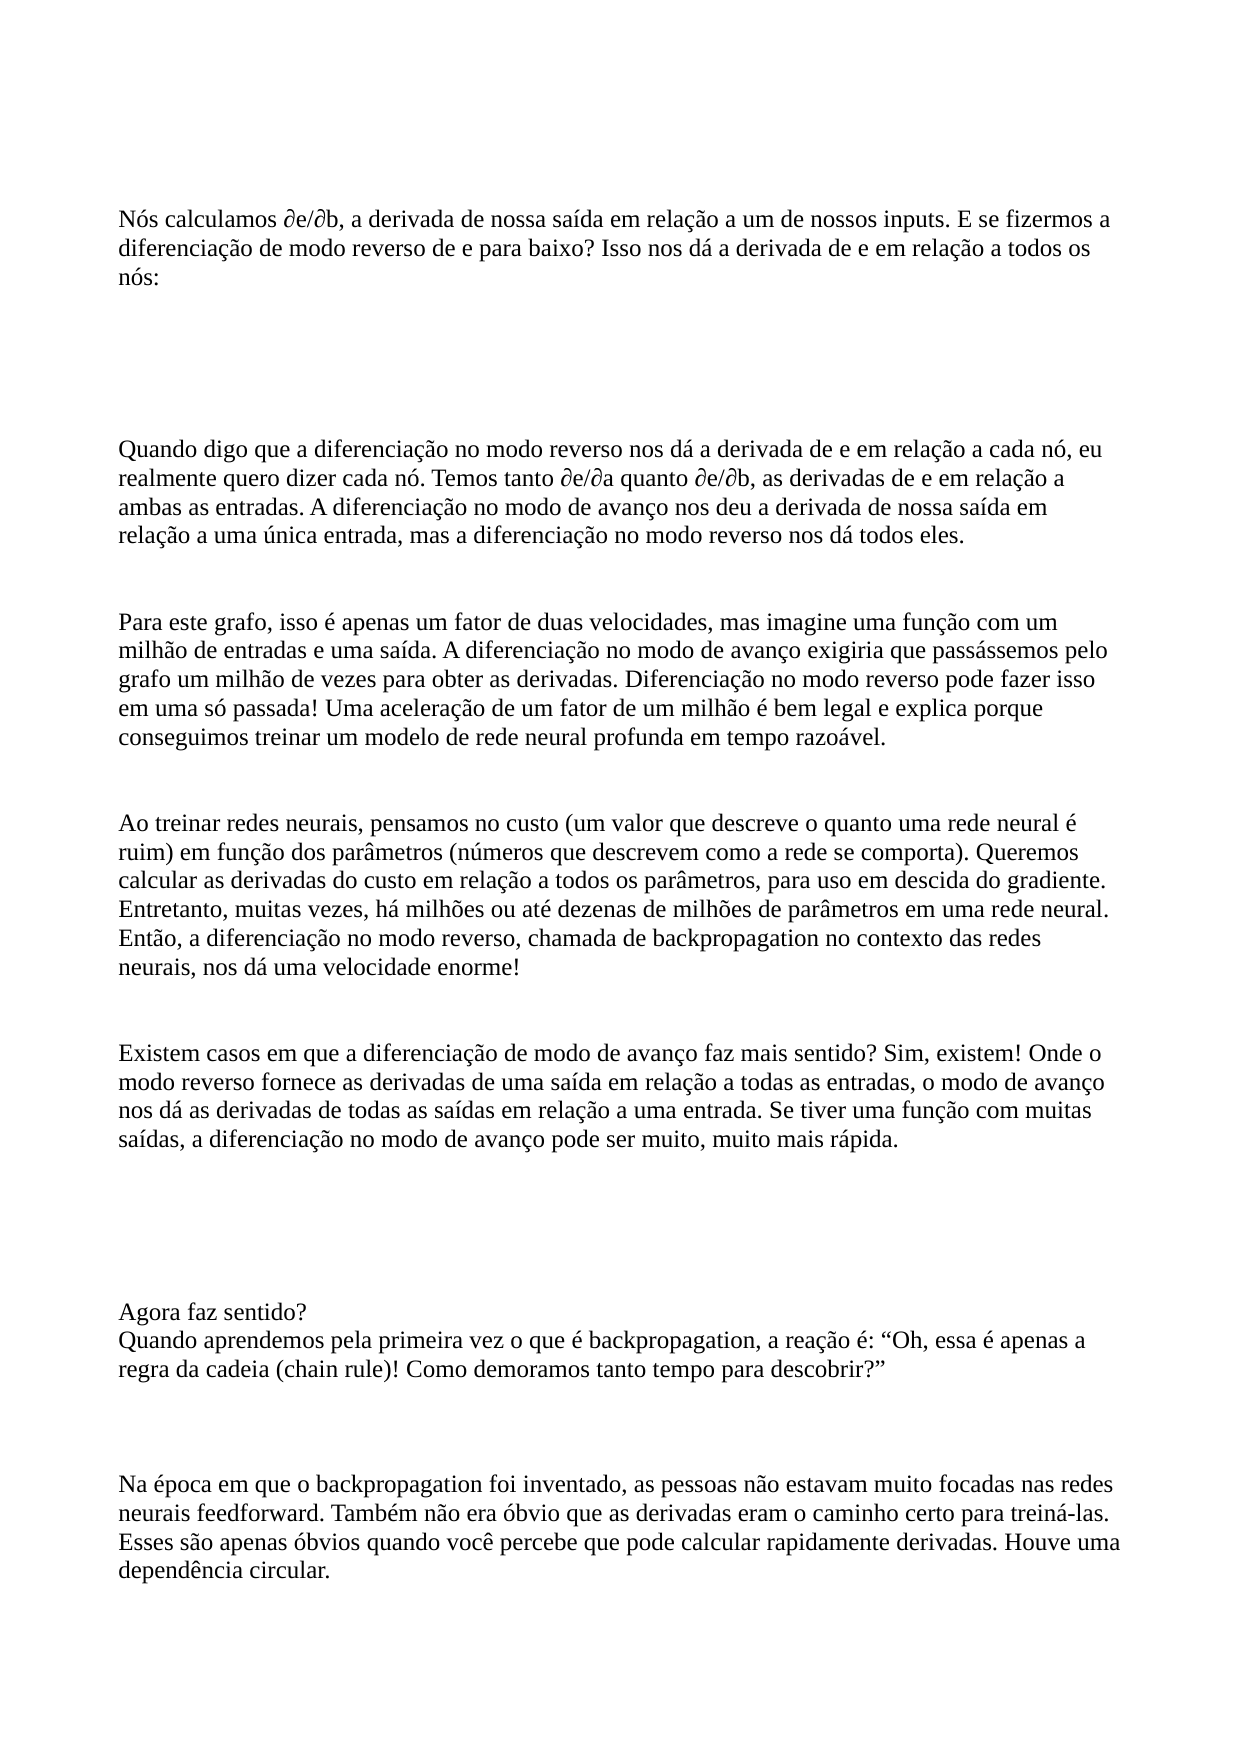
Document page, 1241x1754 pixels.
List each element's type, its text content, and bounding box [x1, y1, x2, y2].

text Para este grafo, isso é apenas um fator de duas velocidades, mas imagine uma função com um milhão de entradas e uma saída. A diferenciação no modo de avanço exigiria que passássemos pelo grafo um milhão de vezes para obter as derivadas. Diferenciação no modo reverso pode fazer isso em uma só passada! Uma aceleração de um fator de um milhão é bem legal e explica porque conseguimos treinar um modelo de rede neural profunda em tempo razoável. [118, 607, 1122, 751]
text Quando digo que a diferenciação no modo reverso nos dá a derivada de e em relação a cada nó, eu realmente quero dizer cada nó. Temos tanto ∂e/∂a quanto ∂e/∂b, as derivadas de e em relação a ambas as entradas. A diferenciação no modo de avanço nos deu a derivada de nossa saída em relação a uma única entrada, mas a diferenciação no modo reverso nos dá todos eles. [118, 434, 1122, 549]
text Ao treinar redes neurais, pensamos no custo (um valor que descreve o quanto uma rede neural é ruim) em função dos parâmetros (números que descrevem como a rede se comporta). Queremos calcular as derivadas do custo em relação a todos os parâmetros, para uso em descida do gradiente. Entretanto, muitas vezes, há milhões ou até dezenas de milhões de parâmetros em uma rede neural. Então, a diferenciação no modo reverso, chamada de backpropagation no contexto das redes neurais, nos dá uma velocidade enorme! [118, 808, 1122, 981]
text Existem casos em que a diferenciação de modo de avanço faz mais sentido? Sim, existem! Onde o modo reverso fornece as derivadas de uma saída em relação a todas as entradas, o modo de avanço nos dá as derivadas de todas as saídas em relação a uma entrada. Se tiver uma função com muitas saídas, a diferenciação no modo de avanço pode ser muito, muito mais rápida. [118, 1038, 1122, 1153]
text Agora faz sentido? [118, 1297, 1122, 1326]
text Quando aprendemos pela primeira vez o que é backpropagation, a reação é: “Oh, essa é apenas a regra da cadeia (chain rule)! Como demoramos tanto tempo para descobrir?” [118, 1326, 1122, 1383]
text Nós calculamos ∂e/∂b, a derivada de nossa saída em relação a um de nossos inputs. E se fizermos a diferenciação de modo reverso de e para baixo? Isso nos dá a derivada de e em relação a todos os nós: [118, 204, 1122, 291]
text Na época em que o backpropagation foi inventado, as pessoas não estavam muito focadas nas redes neurais feedforward. Também não era óbvio que as derivadas eram o caminho certo para treiná-las. Esses são apenas óbvios quando você percebe que pode calcular rapidamente derivadas. Houve uma dependência circular. [118, 1469, 1122, 1584]
